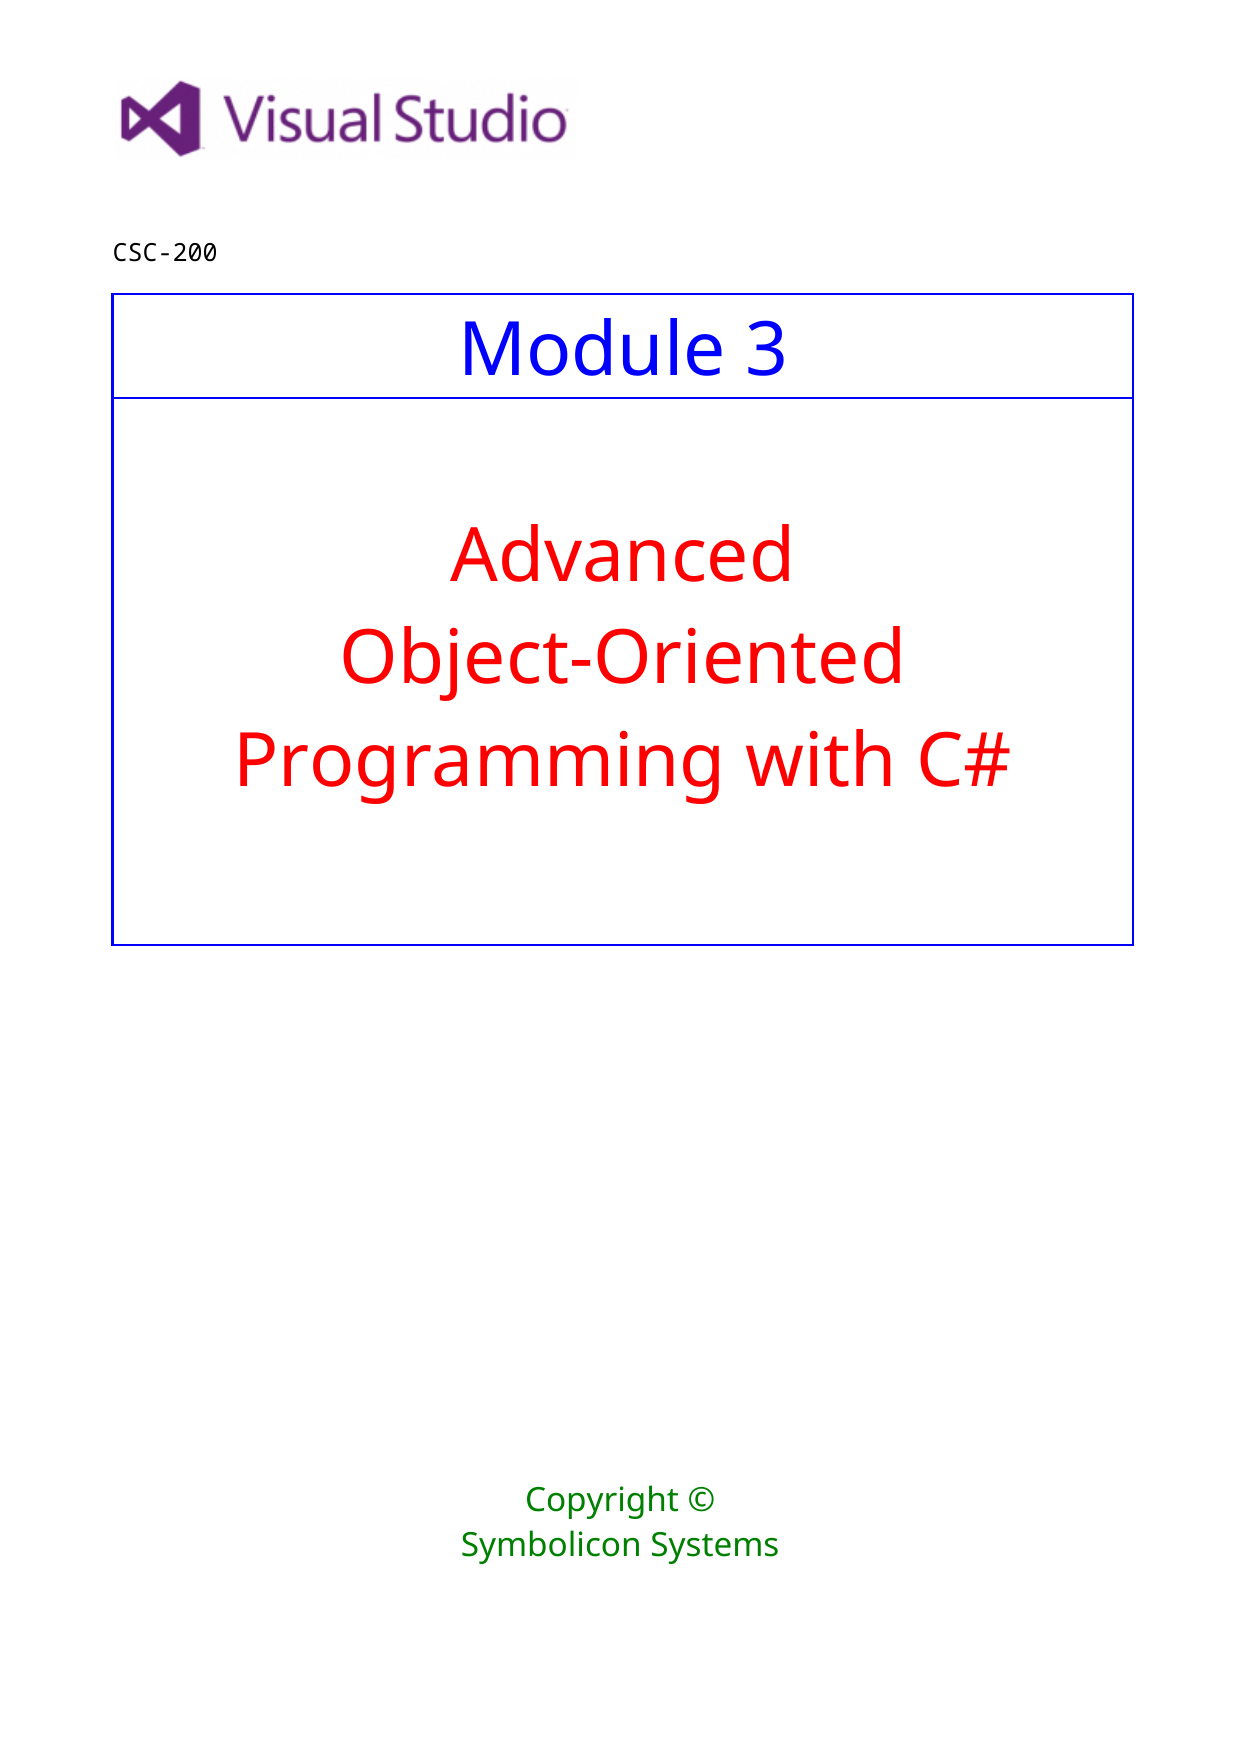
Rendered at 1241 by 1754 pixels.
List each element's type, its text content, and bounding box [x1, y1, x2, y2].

picture [114, 76, 579, 161]
table_cell [114, 808, 1132, 944]
text Symbolicon Systems [112, 1521, 1128, 1566]
text CSC-200 [112, 235, 1128, 269]
table_cell Advanced Object-Oriented Programming with C# [114, 501, 1132, 808]
text Copyright © [112, 1476, 1128, 1521]
table_cell [114, 399, 1132, 501]
table_header Module 3 [114, 295, 1132, 397]
